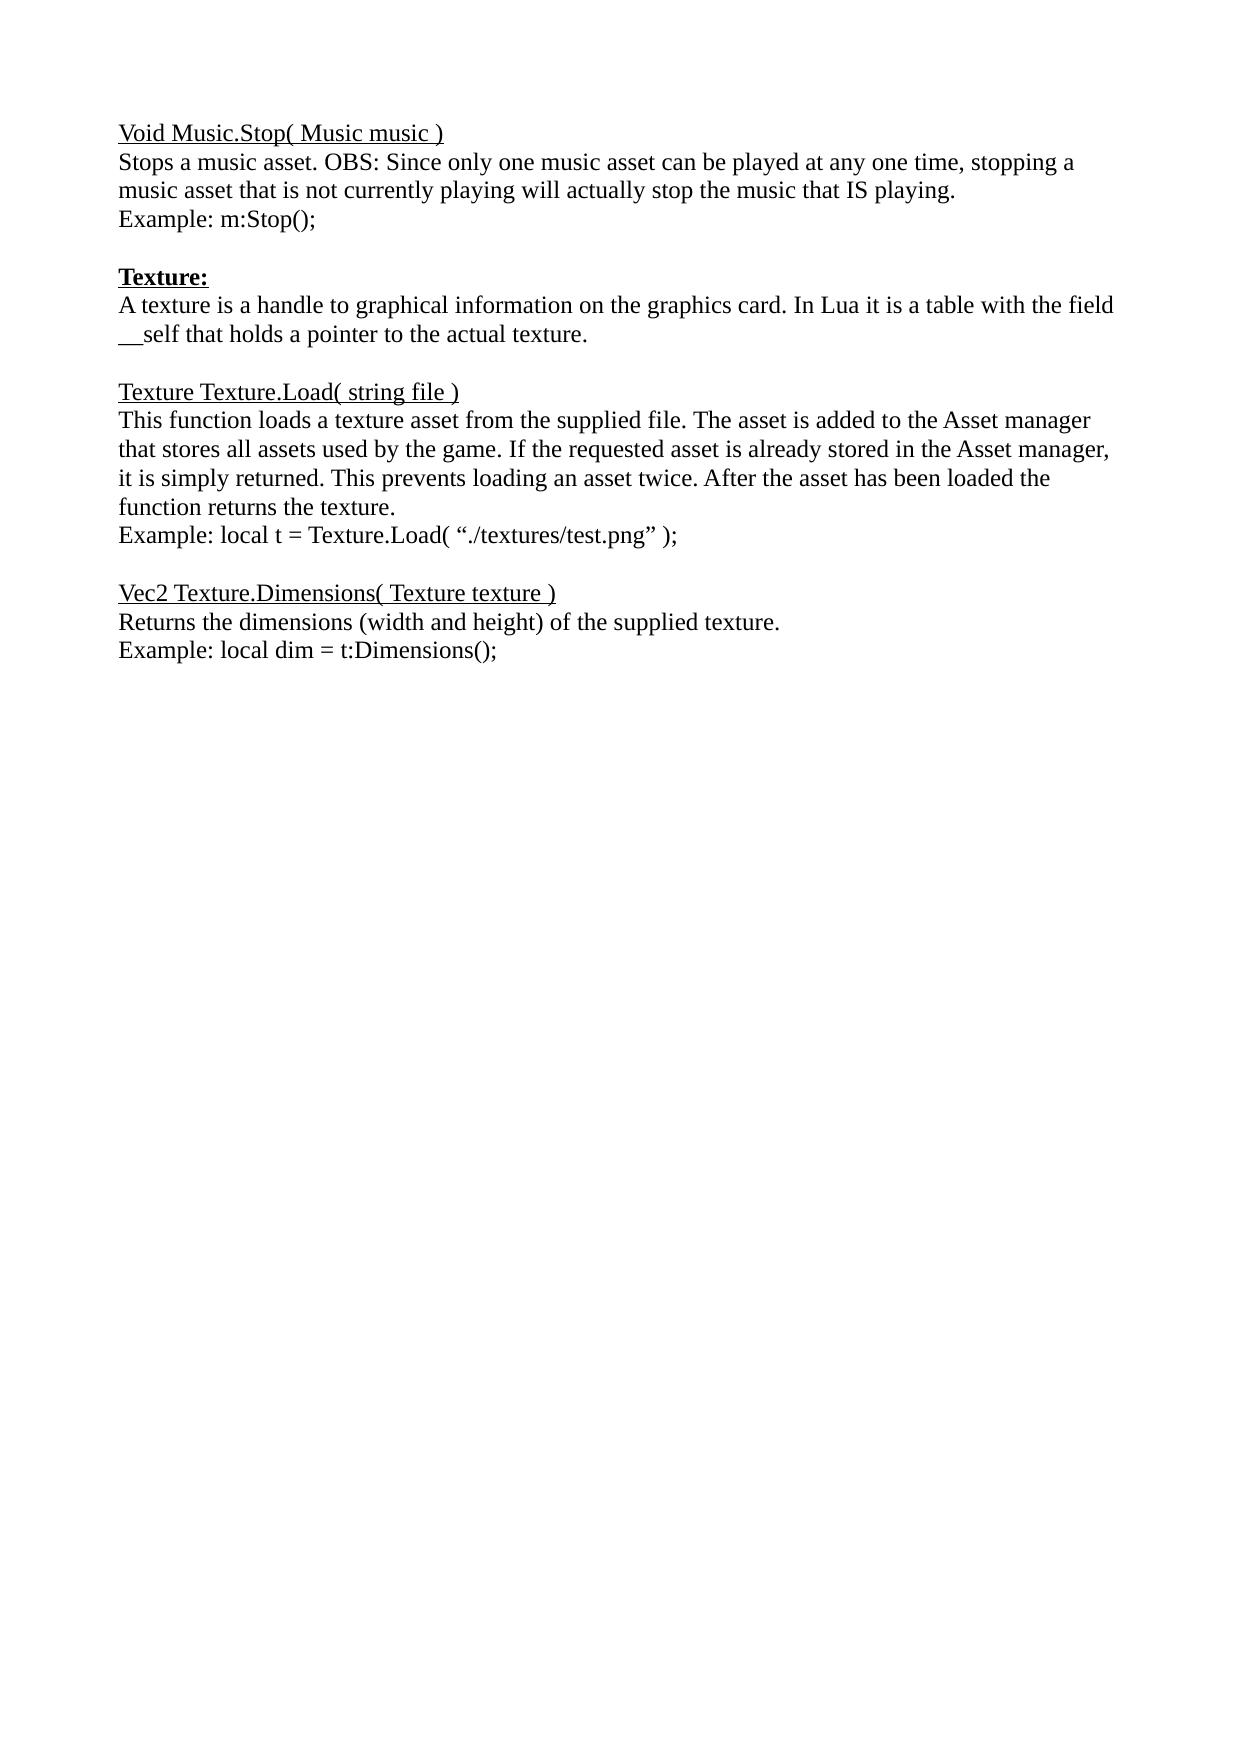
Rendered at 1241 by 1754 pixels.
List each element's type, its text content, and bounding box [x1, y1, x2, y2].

text Example: local t = Texture.Load( “./textures/test.png” ); [118, 521, 1122, 549]
text Texture: A texture is a handle to graphical information on the graphics card. In Lua it is a table with the field __self that holds a pointer to the actual texture. [118, 262, 1122, 348]
text Stops a music asset. OBS: Since only one music asset can be played at any one time, stopping a music asset that is not currently playing will actually stop the music that IS playing. [118, 147, 1122, 204]
text Example: local dim = t:Dimensions(); [118, 636, 1122, 664]
text Void Music.Stop( Music music ) [118, 118, 1122, 147]
text This function loads a texture asset from the supplied file. The asset is added to the Asset manager that stores all assets used by the game. If the requested asset is already stored in the Asset manager, it is simply returned. This prevents loading an asset twice. After the asset has been loaded the function returns the texture. [118, 406, 1122, 521]
text Vec2 Texture.Dimensions( Texture texture ) [118, 578, 1122, 607]
text Example: m:Stop(); [118, 204, 1122, 233]
text Texture Texture.Load( string file ) [118, 377, 1122, 406]
text Returns the dimensions (width and height) of the supplied texture. [118, 607, 1122, 636]
